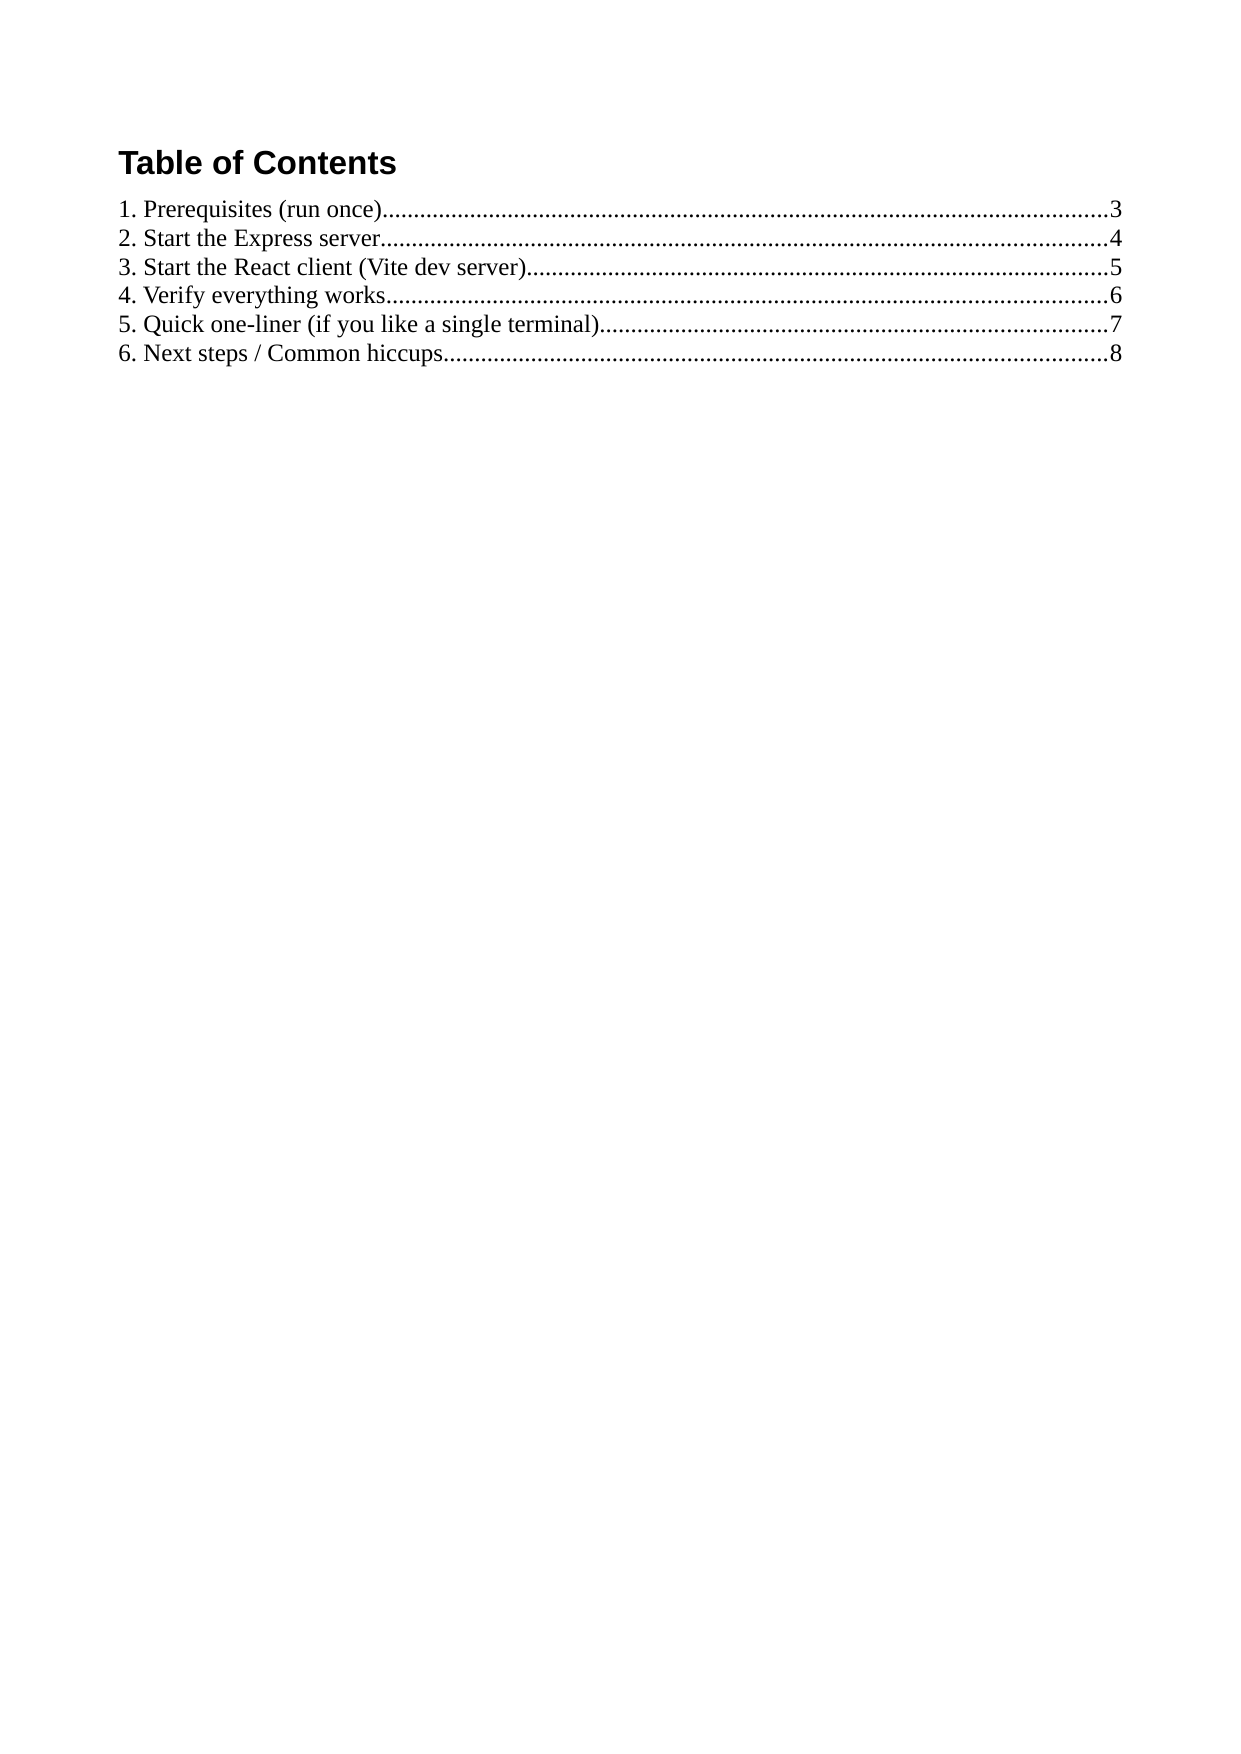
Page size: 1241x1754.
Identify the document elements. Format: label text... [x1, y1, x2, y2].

text 1. Prerequisites (run once) 3 [118, 194, 1122, 223]
text 4️. Verify everything works 6 [118, 280, 1122, 309]
text 6️. Next steps / Common hiccups 8 [118, 338, 1122, 367]
text 3️. Start the React client (Vite dev server) 5 [118, 252, 1122, 280]
subtitle Table of Contents [118, 143, 1122, 182]
text 5️. Quick one‑liner (if you like a single terminal) 7 [118, 309, 1122, 338]
text 2️. Start the Express server 4 [118, 223, 1122, 252]
